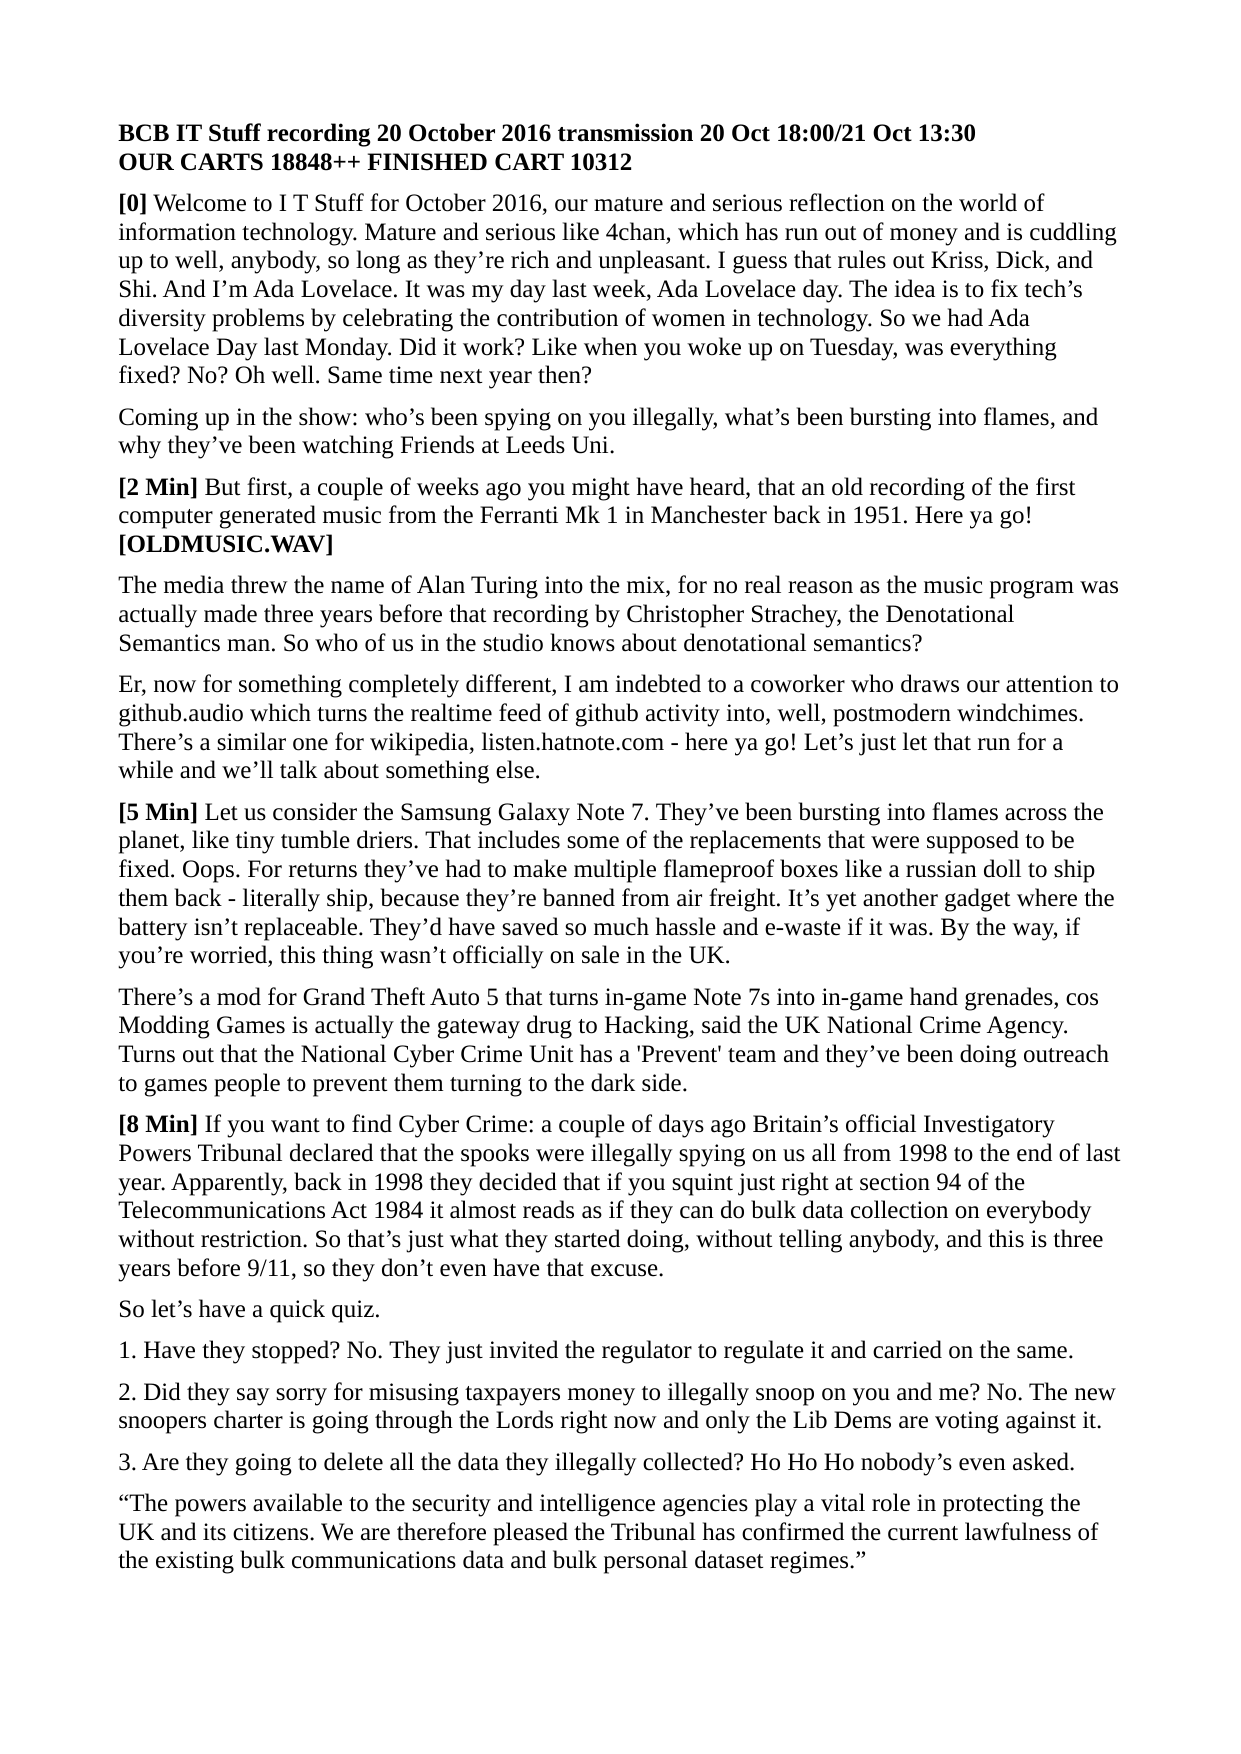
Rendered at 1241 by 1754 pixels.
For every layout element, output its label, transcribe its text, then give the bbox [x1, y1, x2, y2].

text There’s a mod for Grand Theft Auto 5 that turns in-game Note 7s into in-game hand grenades, cos Modding Games is actually the gateway drug to Hacking, said the UK National Crime Agency. Turns out that the National Cyber Crime Unit has a 'Prevent' team and they’ve been doing outreach to games people to prevent them turning to the dark side. [118, 982, 1122, 1097]
text 2. Did they say sorry for misusing taxpayers money to illegally snoop on you and me? No. The new snoopers charter is going through the Lords right now and only the Lib Dems are voting against it. [118, 1377, 1122, 1434]
text 1. Have they stopped? No. They just invited the regulator to regulate it and carried on the same. [118, 1336, 1122, 1364]
text “The powers available to the security and intelligence agencies play a vital role in protecting the UK and its citizens. We are therefore pleased the Tribunal has confirmed the current lawfulness of the existing bulk communications data and bulk personal dataset regimes.” [118, 1488, 1122, 1574]
text [0] Welcome to I T Stuff for October 2016, our mature and serious reflection on the world of information technology. Mature and serious like 4chan, which has run out of money and is cuddling up to well, anybody, so long as they’re rich and unpleasant. I guess that rules out Kriss, Dick, and Shi. And I’m Ada Lovelace. It was my day last week, Ada Lovelace day. The idea is to fix tech’s diversity problems by celebrating the contribution of women in technology. So we had Ada Lovelace Day last Monday. Did it work? Like when you woke up on Tuesday, was everything fixed? No? Oh well. Same time next year then? [118, 188, 1122, 389]
text So let’s have a quick quiz. [118, 1294, 1122, 1323]
text [5 Min] Let us consider the Samsung Galaxy Note 7. They’ve been bursting into flames across the planet, like tiny tumble driers. That includes some of the replacements that were supposed to be fixed. Oops. For returns they’ve had to make multiple flameproof boxes like a russian doll to ship them back - literally ship, because they’re banned from air freight. It’s yet another gadget where the battery isn’t replaceable. They’d have saved so much hassle and e-waste if it was. By the way, if you’re worried, this thing wasn’t officially on sale in the UK. [118, 797, 1122, 969]
text Er, now for something completely different, I am indebted to a coworker who draws our attention to github.audio which turns the realtime feed of github activity into, well, postmodern windchimes. There’s a similar one for wikipedia, listen.hatnote.com - here ya go! Let’s just let that run for a while and we’ll talk about something else. [118, 669, 1122, 784]
text The media threw the name of Alan Turing into the mix, for no real reason as the music program was actually made three years before that recording by Christopher Strachey, the Denotational Semantics man. So who of us in the studio knows about denotational semantics? [118, 571, 1122, 657]
text BCB IT Stuff recording 20 October 2016 transmission 20 Oct 18:00/21 Oct 13:30 OUR CARTS 18848++ FINISHED CART 10312 [118, 118, 1122, 176]
text Coming up in the show: who’s been spying on you illegally, what’s been bursting into flames, and why they’ve been watching Friends at Leeds Uni. [118, 402, 1122, 459]
text [8 Min] If you want to find Cyber Crime: a couple of days ago Britain’s official Investigatory Powers Tribunal declared that the spooks were illegally spying on us all from 1998 to the end of last year. Apparently, back in 1998 they decided that if you squint just right at section 94 of the Telecommunications Act 1984 it almost reads as if they can do bulk data collection on everybody without restriction. So that’s just what they started doing, without telling anybody, and this is three years before 9/11, so they don’t even have that excuse. [118, 1109, 1122, 1282]
text [2 Min] But first, a couple of weeks ago you might have heard, that an old recording of the first computer generated music from the Ferranti Mk 1 in Manchester back in 1951. Here ya go! [OLDMUSIC.WAV] [118, 472, 1122, 558]
text 3. Are they going to delete all the data they illegally collected? Ho Ho Ho nobody’s even asked. [118, 1447, 1122, 1476]
